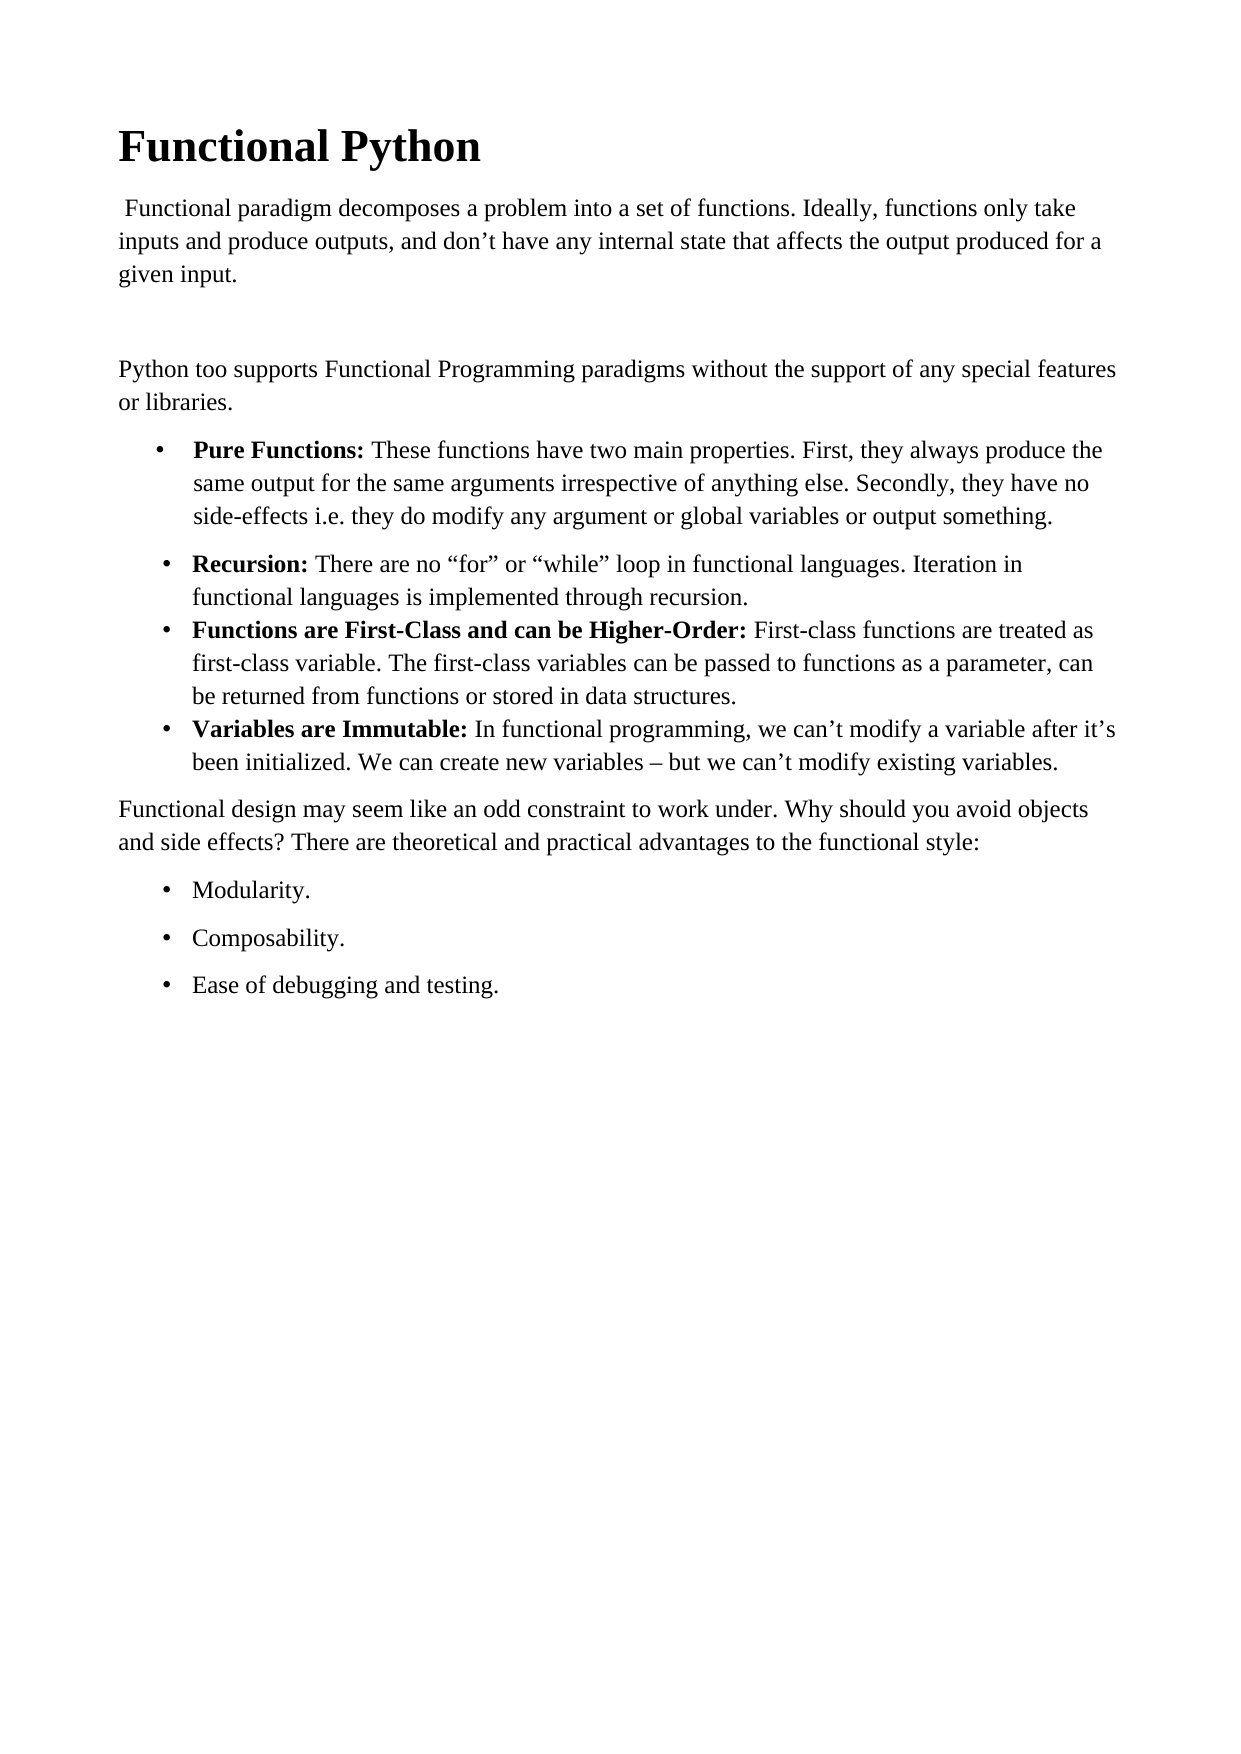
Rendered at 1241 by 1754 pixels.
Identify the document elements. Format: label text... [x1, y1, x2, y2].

list Recursion: There are no “for” or “while” loop in functional languages. Iteration in functional languages is implemented through recursion. [162, 549, 1122, 611]
list Functions are First-Class and can be Higher-Order: First-class functions are treated as first-class variable. The first-class variables can be passed to functions as a parameter, can be returned from functions or stored in data structures. [162, 615, 1122, 709]
list Modularity. [162, 875, 1122, 904]
text Functional paradigm decomposes a problem into a set of functions. Ideally, functions only take inputs and produce outputs, and don’t have any internal state that affects the output produced for a given input. [118, 193, 1122, 288]
text Functional Python [118, 118, 1122, 171]
text Functional design may seem like an odd constraint to work under. Why should you avoid objects and side effects? There are theoretical and practical advantages to the functional style: [118, 794, 1122, 856]
text Python too supports Functional Programming paradigms without the support of any special features or libraries. [118, 354, 1122, 416]
list Pure Functions: These functions have two main properties. First, they always produce the same output for the same arguments irrespective of anything else. Secondly, they have no side-effects i.e. they do modify any argument or global variables or output something. [156, 435, 1122, 530]
list Ease of debugging and testing. [162, 970, 1122, 999]
list Composability. [162, 923, 1122, 951]
list Variables are Immutable: In functional programming, we can’t modify a variable after it’s been initialized. We can create new variables – but we can’t modify existing variables. [162, 714, 1122, 776]
